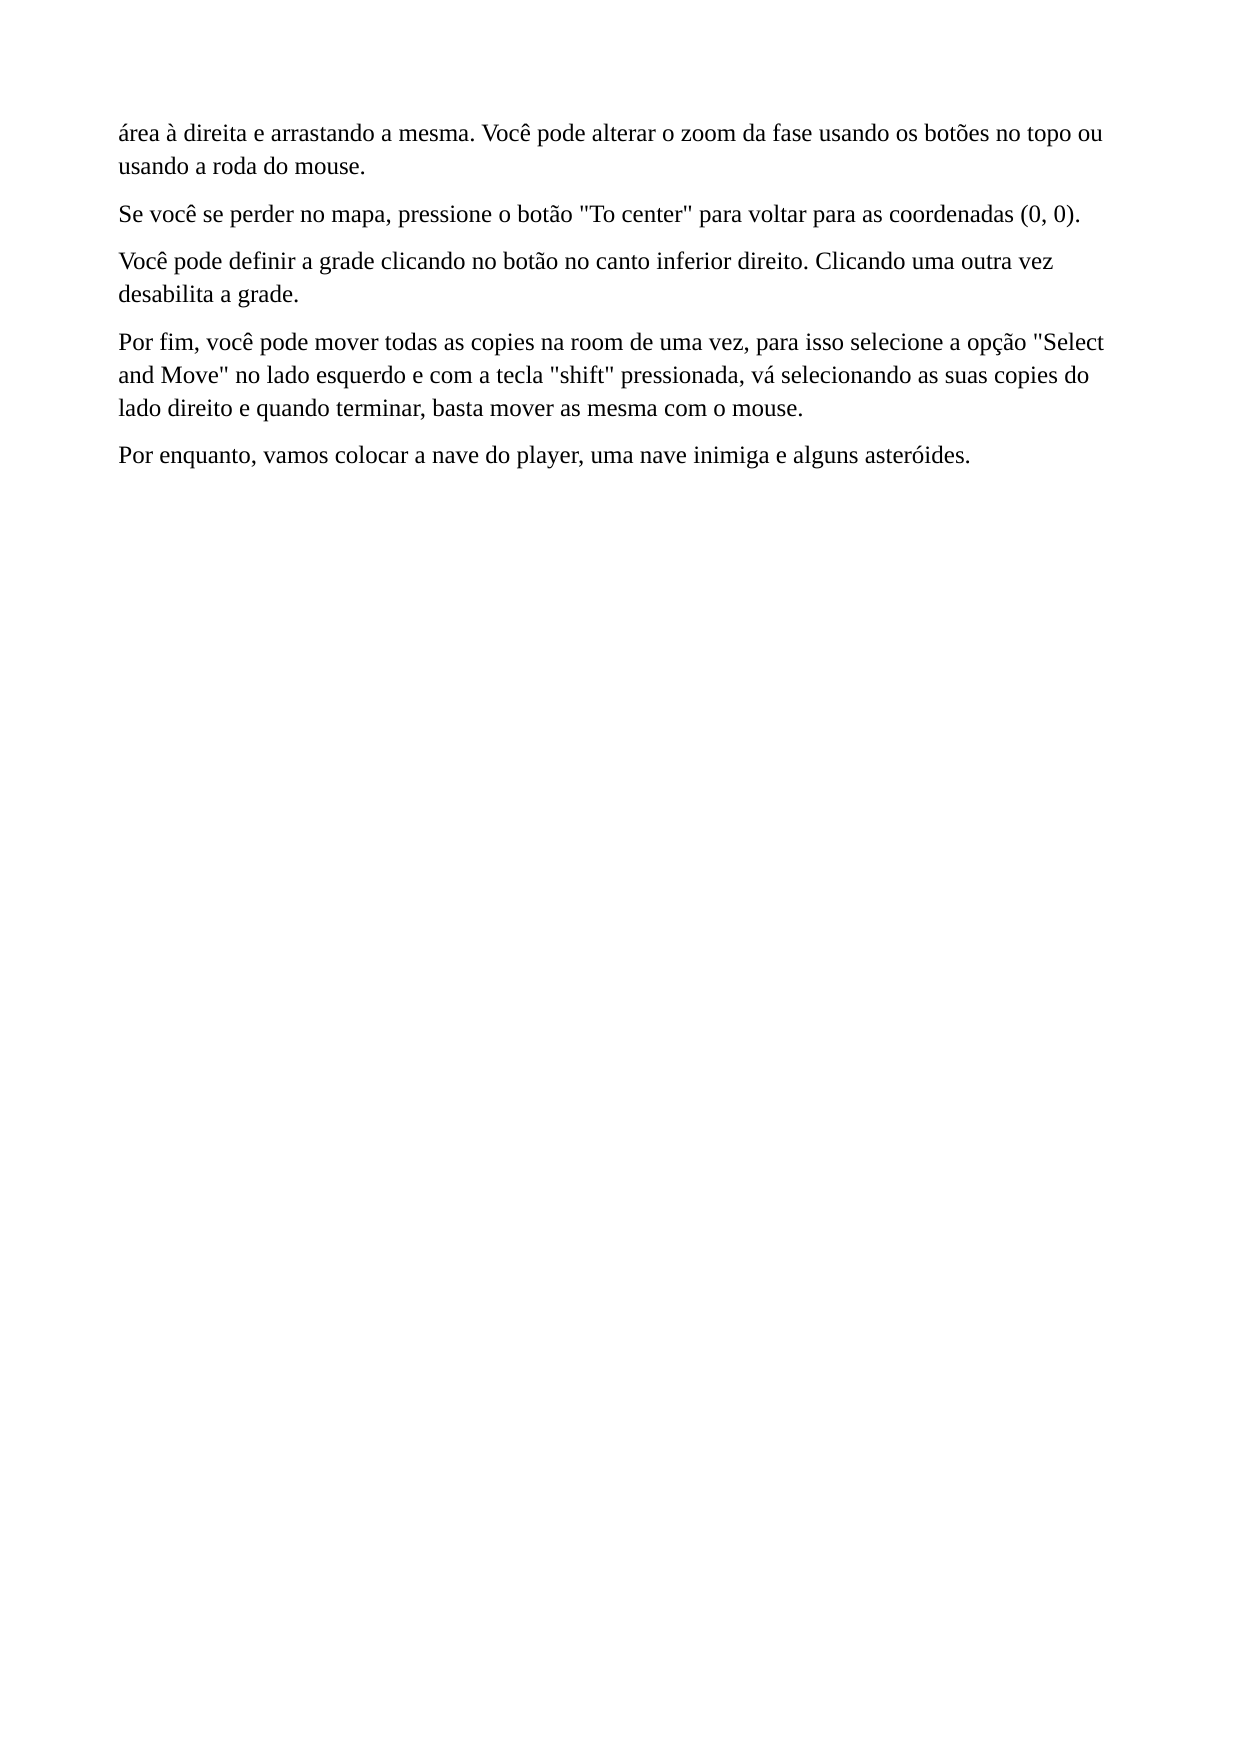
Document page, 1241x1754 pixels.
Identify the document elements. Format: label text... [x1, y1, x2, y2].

text Se você se perder no mapa, pressione o botão "To center" para voltar para as coordenadas (0, 0). [118, 199, 1122, 227]
text Por enquanto, vamos colocar a nave do player, uma nave inimiga e alguns asteróides. [118, 441, 1122, 469]
text Você pode definir a grade clicando no botão no canto inferior direito. Clicando uma outra vez desabilita a grade. [118, 246, 1122, 308]
text área à direita e arrastando a mesma. Você pode alterar o zoom da fase usando os botões no topo ou usando a roda do mouse. [118, 118, 1122, 180]
text Por fim, você pode mover todas as copies na room de uma vez, para isso selecione a opção "Select and Move" no lado esquerdo e com a tecla "shift" pressionada, vá selecionando as suas copies do lado direito e quando terminar, basta mover as mesma com o mouse. [118, 327, 1122, 422]
